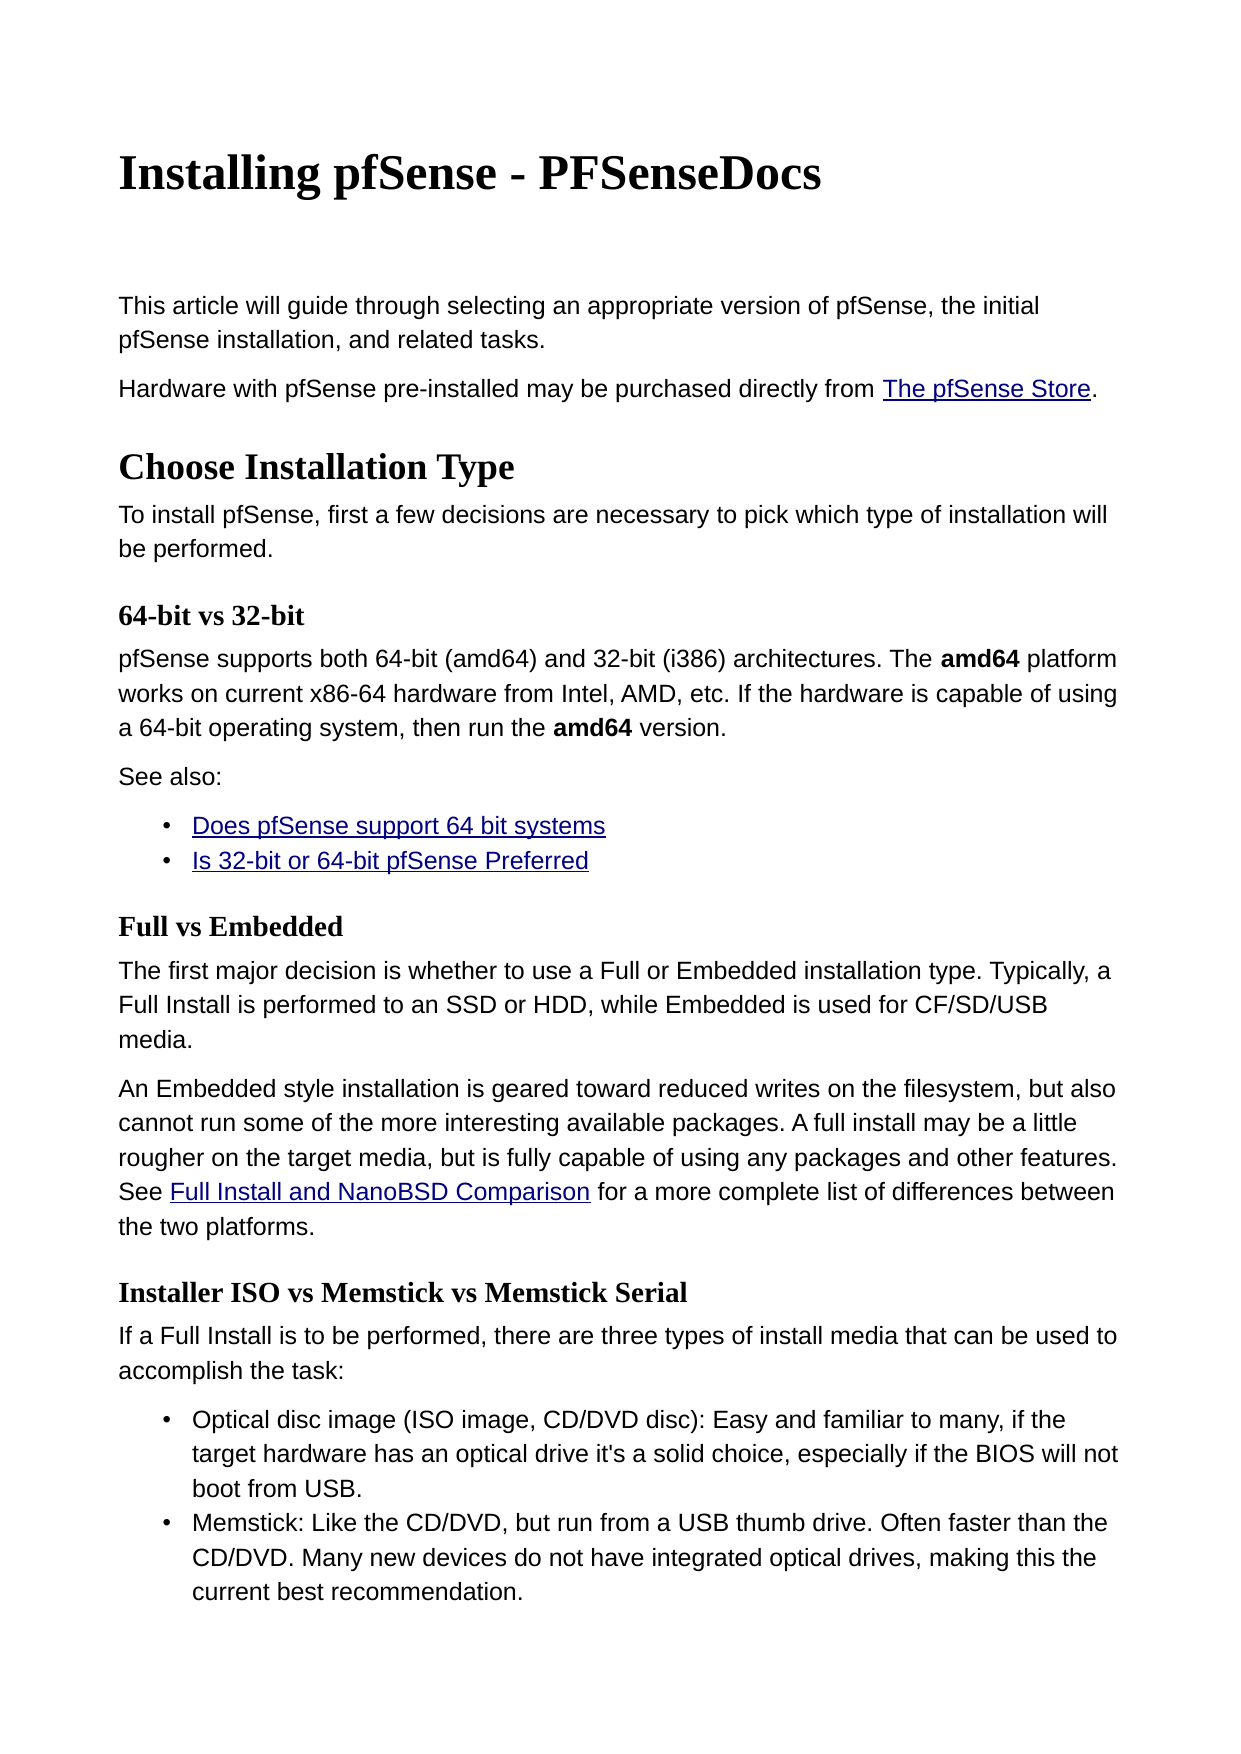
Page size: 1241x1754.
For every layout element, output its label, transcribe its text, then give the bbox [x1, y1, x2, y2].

text Hardware with pfSense pre-installed may be purchased directly from The pfSense Store. [118, 374, 1122, 403]
list Optical disc image (ISO image, CD/DVD disc): Easy and familiar to many, if the target hardware has an optical drive it's a solid choice, especially if the BIOS will not boot from USB. [162, 1405, 1122, 1503]
subtitle Choose Installation Type [118, 444, 1122, 487]
text An Embedded style installation is geared toward reduced writes on the filesystem, but also cannot run some of the more interesting available packages. A full install may be a little rougher on the target media, but is fully capable of using any packages and other features. See Full Install and NanoBSD Comparison for a more complete list of differences between the two platforms. [118, 1074, 1122, 1240]
text To install pfSense, first a few decisions are necessary to pick which type of installation will be performed. [118, 500, 1122, 563]
subtitle 64-bit vs 32-bit [118, 598, 1122, 632]
text The first major decision is whether to use a Full or Embedded installation type. Typically, a Full Install is performed to an SSD or HDD, while Embedded is used for CF/SD/USB media. [118, 956, 1122, 1053]
text This article will guide through selecting an appropriate version of pfSense, the initial pfSense installation, and related tasks. [118, 291, 1122, 354]
text If a Full Install is to be performed, there are three types of install media that can be used to accomplish the task: [118, 1321, 1122, 1384]
list Does pfSense support 64 bit systems [162, 811, 1122, 840]
table_header [118, 262, 1122, 291]
subtitle Installing pfSense - PFSenseDocs [118, 143, 1122, 201]
list Memstick: Like the CD/DVD, but run from a USB thumb drive. Often faster than the CD/DVD. Many new devices do not have integrated optical drives, making this the current best recommendation. [162, 1508, 1122, 1606]
text See also: [118, 762, 1122, 791]
subtitle Installer ISO vs Memstick vs Memstick Serial [118, 1275, 1122, 1309]
text pfSense supports both 64-bit (amd64) and 32-bit (i386) architectures. The amd64 platform works on current x86-64 hardware from Intel, AMD, etc. If the hardware is capable of using a 64-bit operating system, then run the amd64 version. [118, 644, 1122, 742]
subtitle Full vs Embedded [118, 909, 1122, 943]
list Is 32-bit or 64-bit pfSense Preferred [162, 846, 1122, 875]
